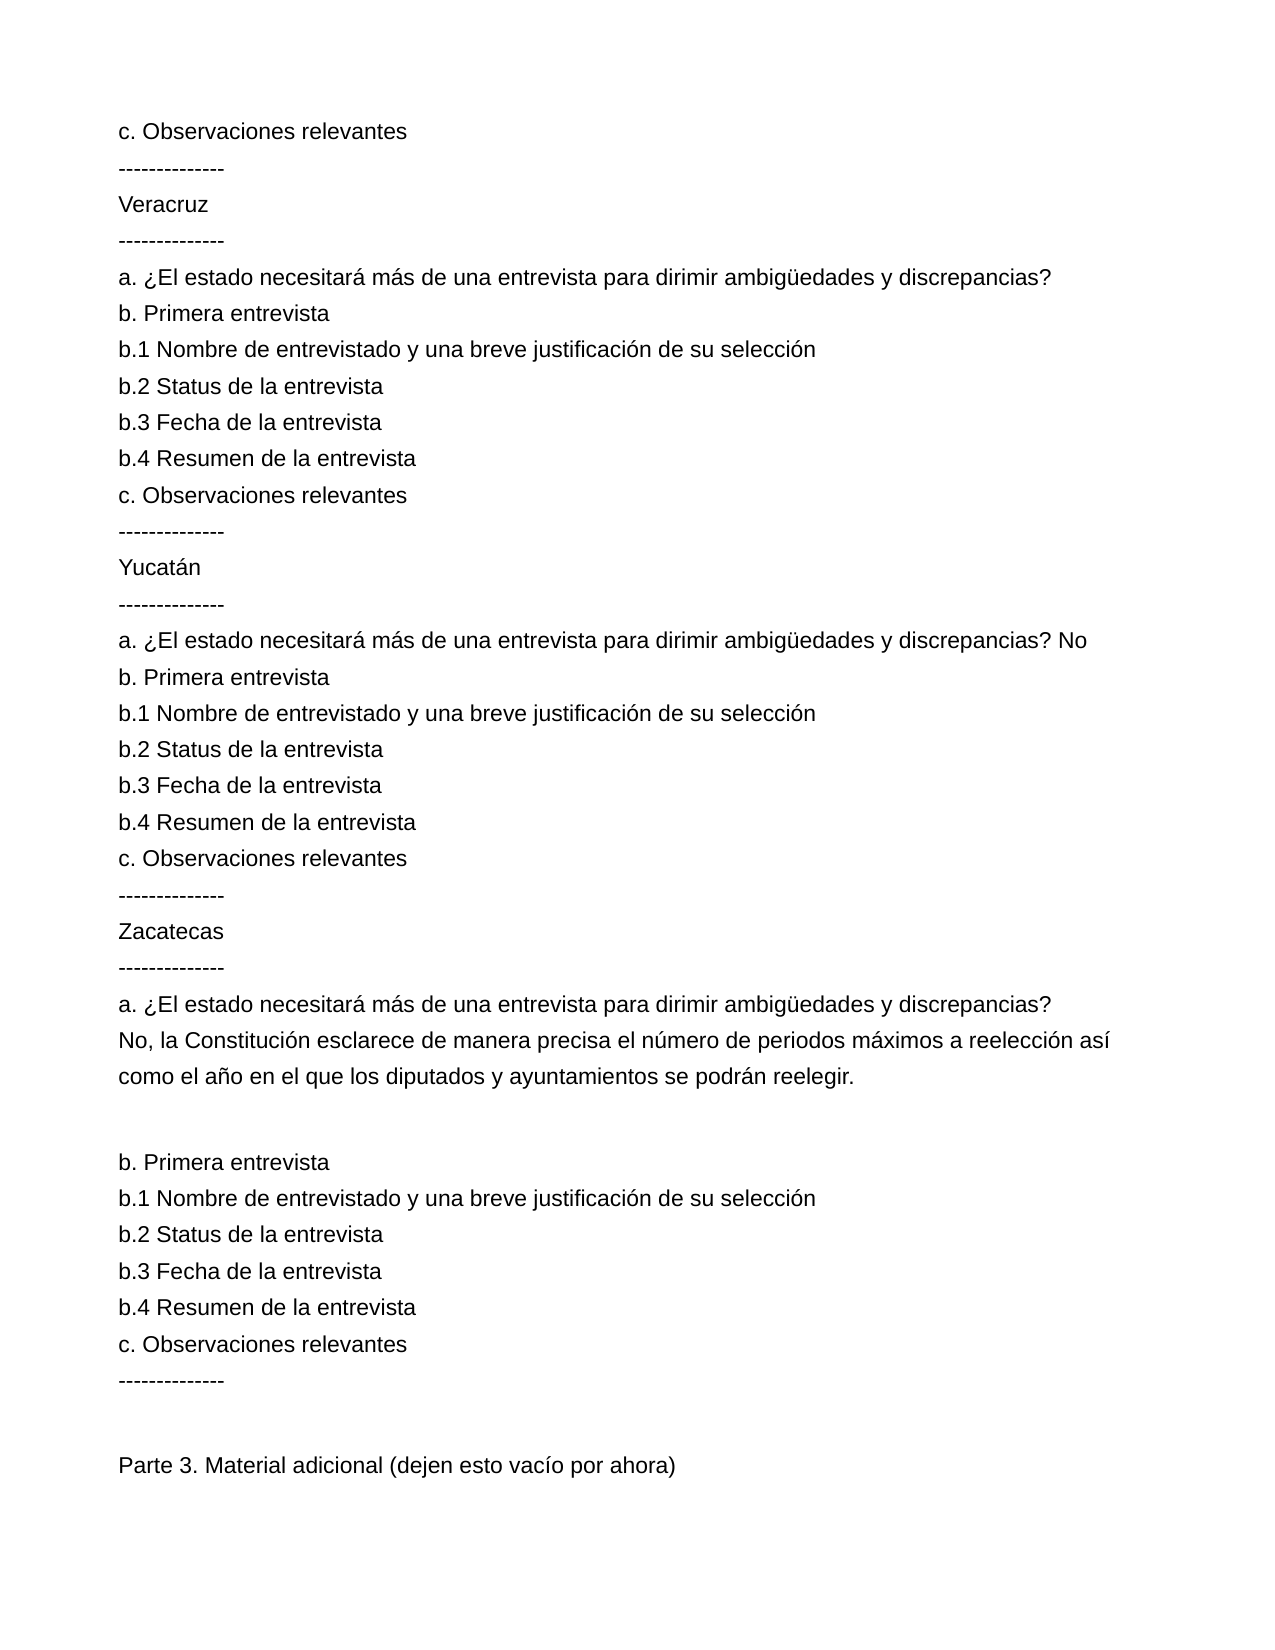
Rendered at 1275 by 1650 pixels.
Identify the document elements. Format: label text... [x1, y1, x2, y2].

text -------------- [118, 1367, 1157, 1393]
text Zacatecas [118, 918, 1157, 944]
text b. Primera entrevista [118, 1149, 1157, 1175]
text b. Primera entrevista [118, 663, 1157, 690]
text b. Primera entrevista [118, 300, 1157, 326]
text c. Observaciones relevantes [118, 482, 1157, 508]
text c. Observaciones relevantes [118, 1331, 1157, 1357]
text No, la Constitución esclarece de manera precisa el número de periodos máximos a reelección así como el año en el que los diputados y ayuntamientos se podrán reelegir. [118, 1027, 1157, 1090]
text -------------- [118, 227, 1157, 253]
text -------------- [118, 882, 1157, 908]
text Veracruz [118, 191, 1157, 217]
text -------------- [118, 591, 1157, 617]
text c. Observaciones relevantes [118, 118, 1157, 144]
text a. ¿El estado necesitará más de una entrevista para dirimir ambigüedades y discrepancias? [118, 263, 1157, 290]
text Yucatán [118, 554, 1157, 581]
text b.1 Nombre de entrevistado y una breve justificación de su selección [118, 700, 1157, 726]
text b.2 Status de la entrevista [118, 736, 1157, 762]
text b.3 Fecha de la entrevista [118, 409, 1157, 435]
text b.3 Fecha de la entrevista [118, 772, 1157, 799]
text a. ¿El estado necesitará más de una entrevista para dirimir ambigüedades y discrepancias? No [118, 627, 1157, 653]
text b.4 Resumen de la entrevista [118, 1294, 1157, 1321]
text b.2 Status de la entrevista [118, 373, 1157, 399]
text b.4 Resumen de la entrevista [118, 809, 1157, 835]
text -------------- [118, 518, 1157, 544]
text b.1 Nombre de entrevistado y una breve justificación de su selección [118, 336, 1157, 363]
text b.3 Fecha de la entrevista [118, 1258, 1157, 1284]
text a. ¿El estado necesitará más de una entrevista para dirimir ambigüedades y discrepancias? [118, 991, 1157, 1017]
text -------------- [118, 954, 1157, 981]
text b.4 Resumen de la entrevista [118, 445, 1157, 472]
text b.2 Status de la entrevista [118, 1221, 1157, 1248]
text b.1 Nombre de entrevistado y una breve justificación de su selección [118, 1185, 1157, 1211]
text Parte 3. Material adicional (dejen esto vacío por ahora) [118, 1452, 1157, 1479]
text c. Observaciones relevantes [118, 845, 1157, 872]
text -------------- [118, 154, 1157, 181]
